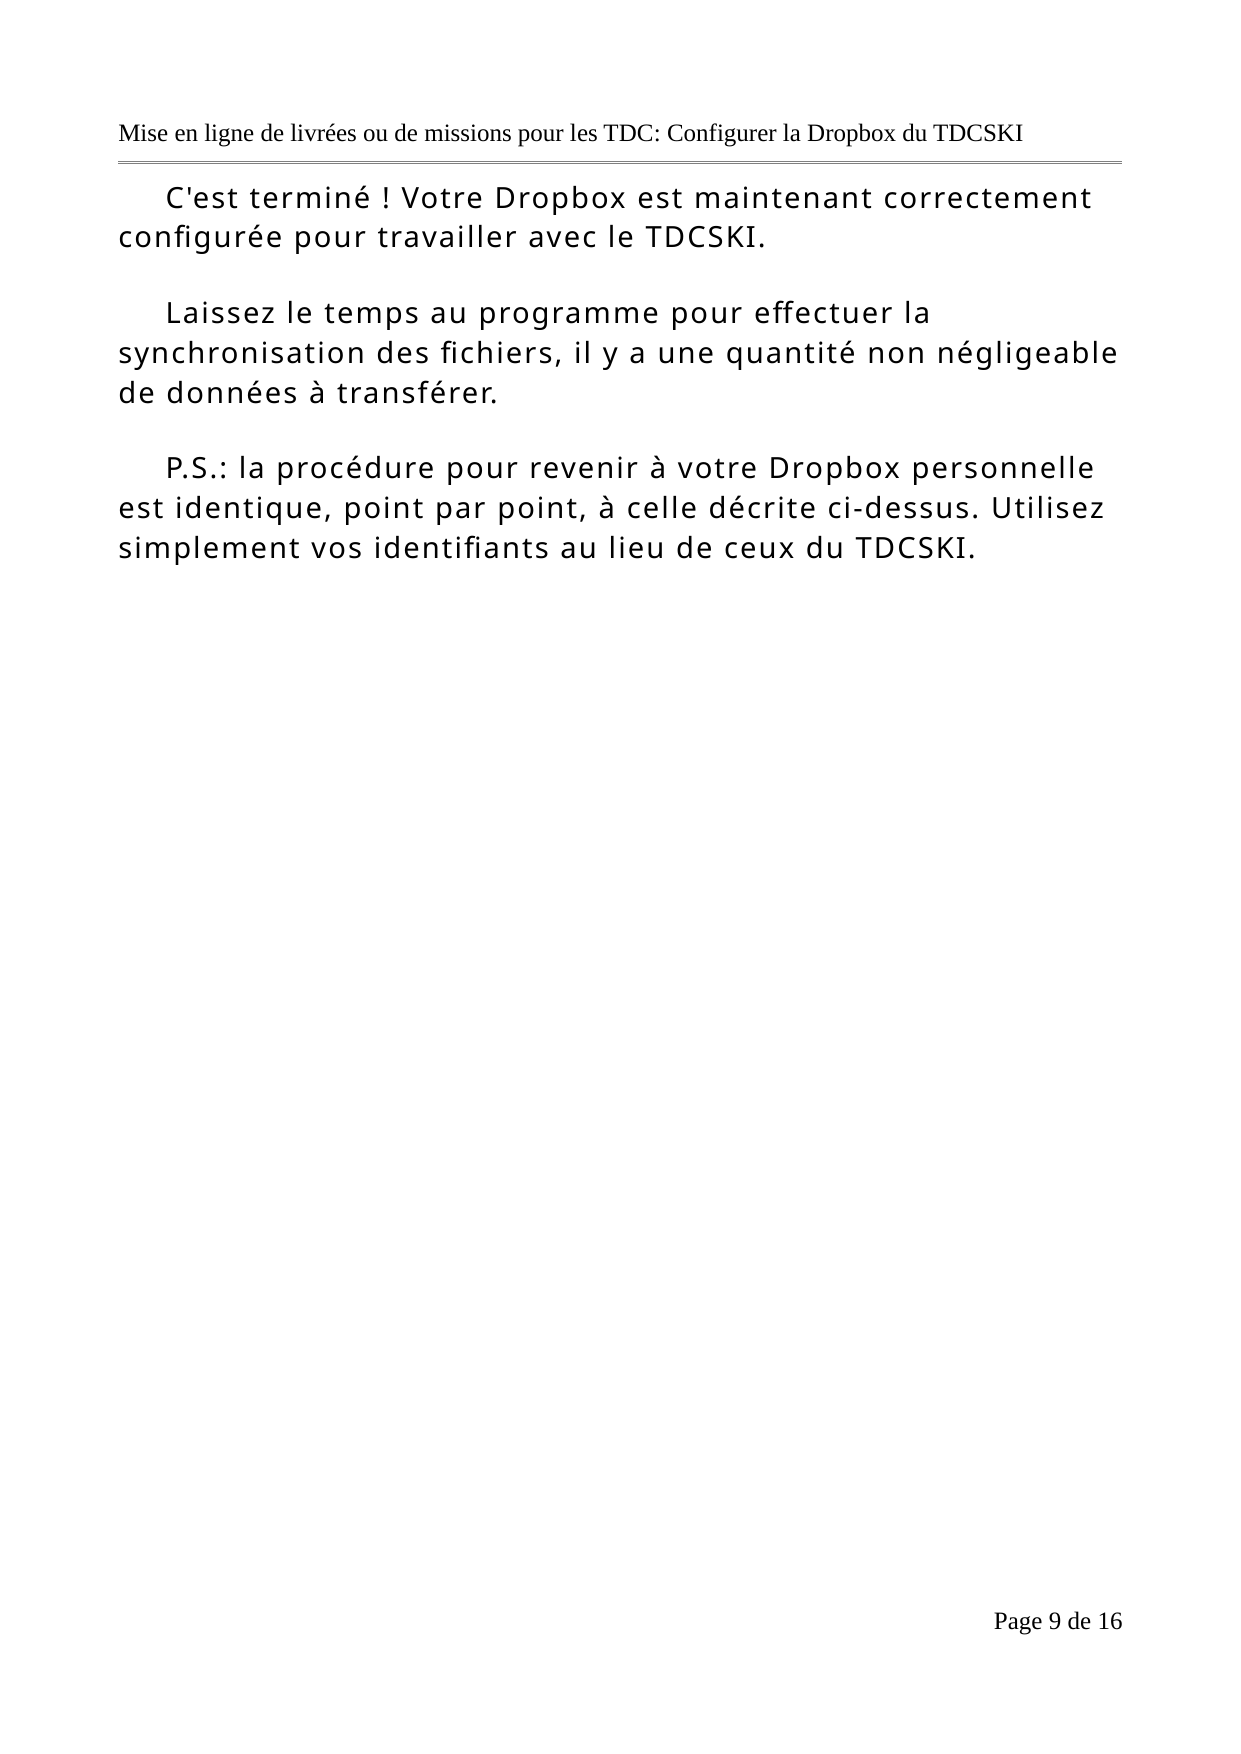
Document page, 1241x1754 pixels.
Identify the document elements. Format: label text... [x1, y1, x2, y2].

text P.S.: la procédure pour revenir à votre Dropbox personnelle est identique, point par point, à celle décrite ci-dessus. Utilisez simplement vos identifiants au lieu de ceux du TDCSKI. [118, 448, 1122, 567]
text Laissez le temps au programme pour effectuer la synchronisation des fichiers, il y a une quantité non négligeable de données à transférer. [118, 292, 1122, 412]
text C'est terminé ! Votre Dropbox est maintenant correctement configurée pour travailler avec le TDCSKI. [118, 177, 1122, 256]
